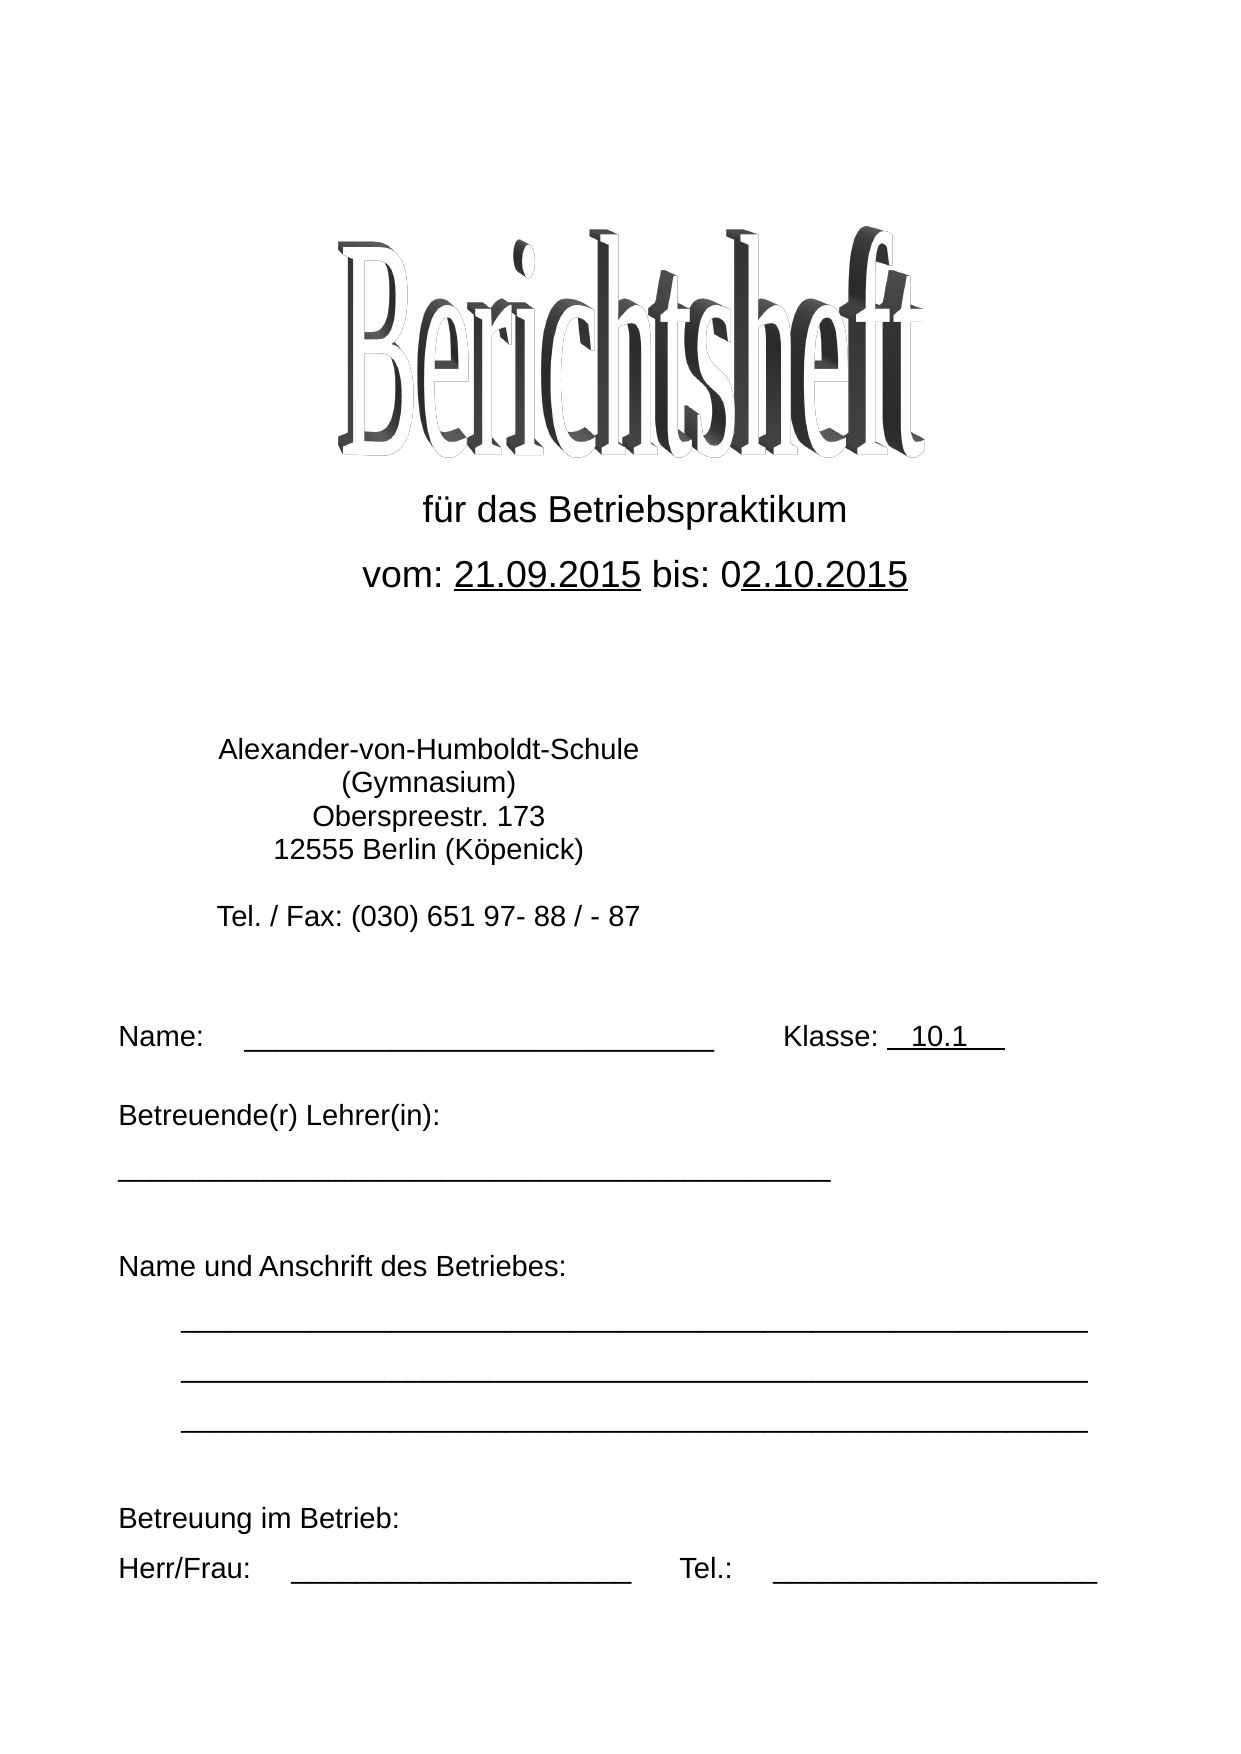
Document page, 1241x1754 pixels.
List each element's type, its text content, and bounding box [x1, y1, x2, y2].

subtitle Tel. / Fax: (030) 651 97- 88 / - 87 [118, 899, 739, 933]
text vom: 21.09.2015 bis: 02.10.2015 [118, 552, 1152, 595]
text für das Betriebspraktikum [118, 487, 1152, 531]
text 12555 Berlin (Köpenick) [118, 832, 739, 866]
text Alexander-von-Humboldt-Schule [118, 732, 739, 765]
text ________________________________________________________ [118, 1400, 1152, 1434]
text ________________________________________________________ [118, 1350, 1152, 1383]
subtitle Name: _____________________________ Klasse: 10.1 [118, 1019, 1152, 1053]
subtitle Oberspreestr. 173 [118, 799, 739, 832]
text ________________________________________________________ [118, 1299, 1152, 1333]
text Betreuung im Betrieb: [118, 1501, 1152, 1534]
subtitle Herr/Frau: _____________________ Tel.: ____________________ [118, 1551, 1152, 1585]
text Name und Anschrift des Betriebes: [118, 1249, 1152, 1283]
text (Gymnasium) [118, 765, 739, 799]
subtitle Betreuende(r) Lehrer(in): ____________________________________________ [118, 1098, 1152, 1182]
